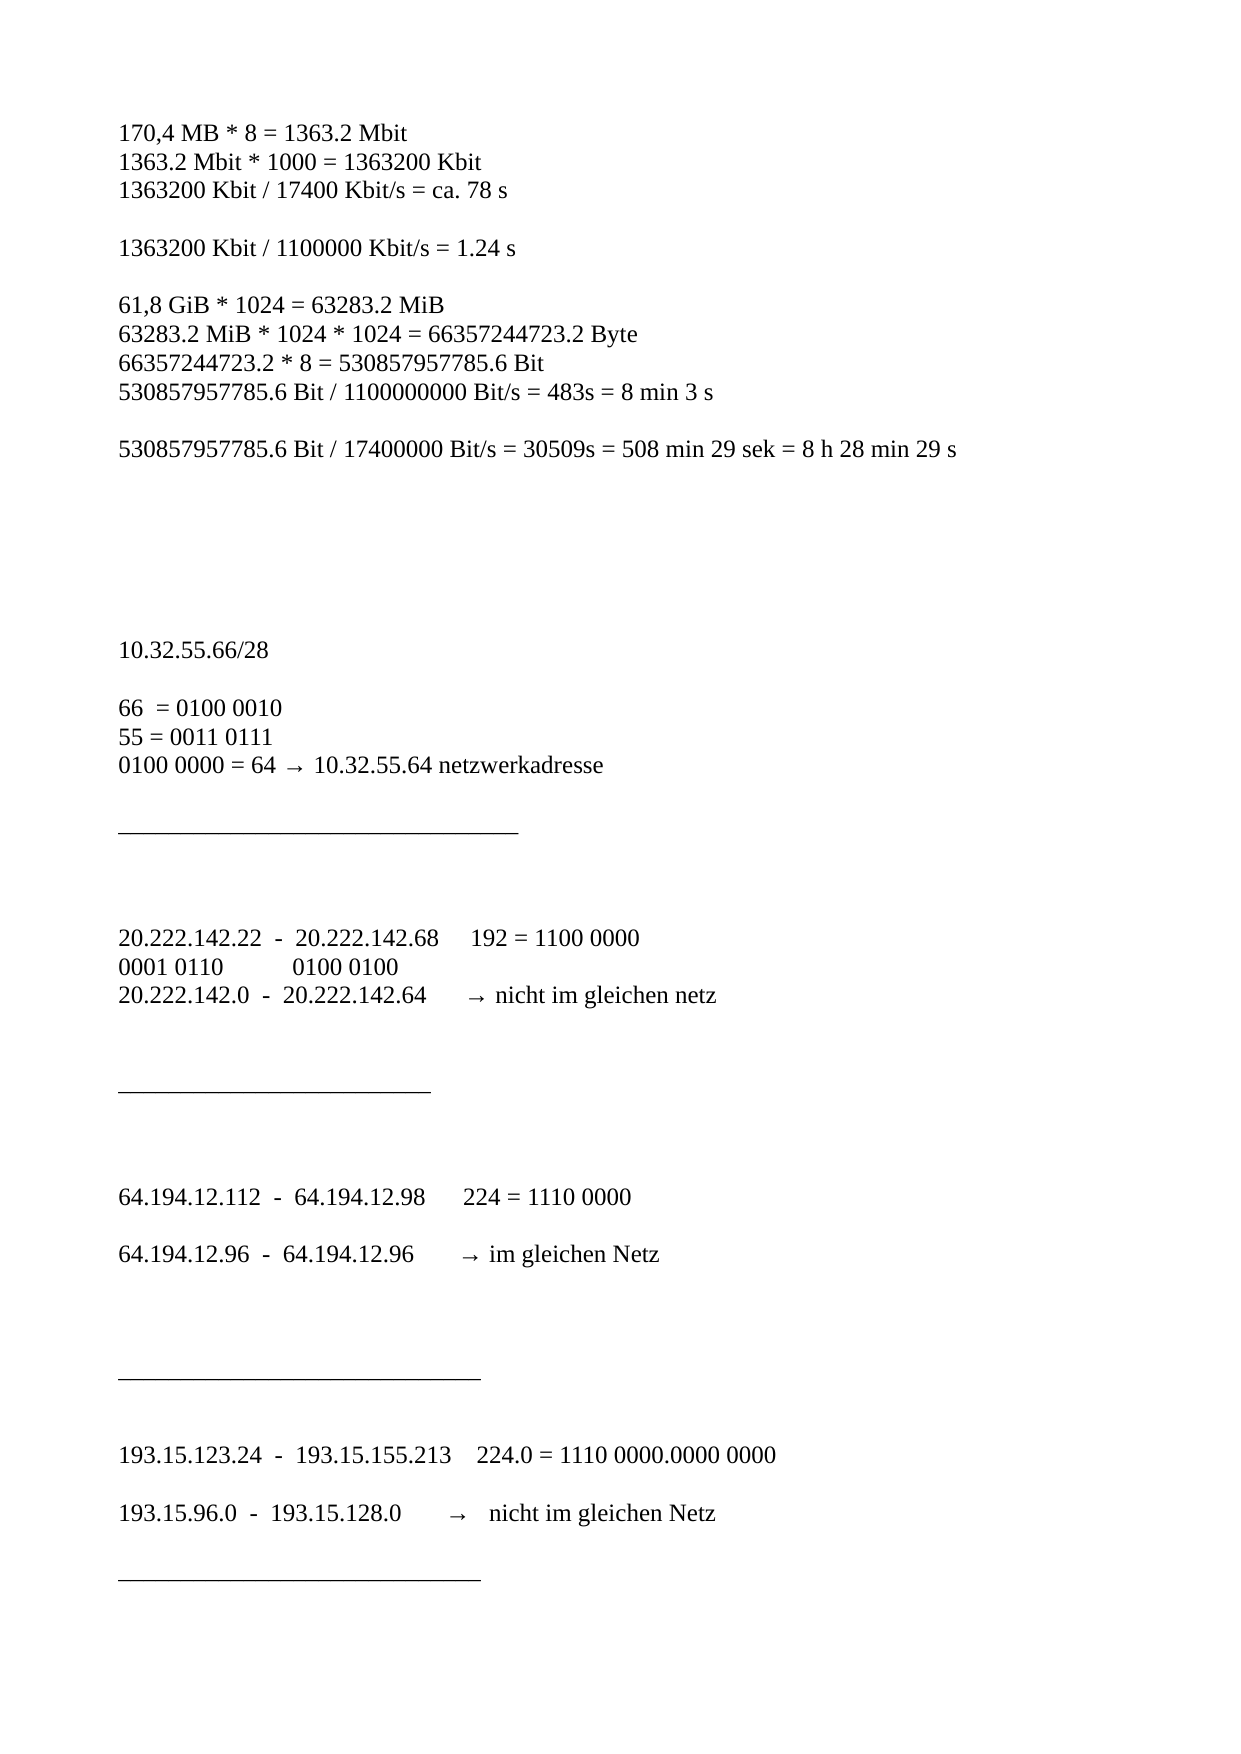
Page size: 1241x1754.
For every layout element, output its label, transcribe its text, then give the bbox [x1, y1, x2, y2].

text 10.32.55.66/28 [118, 636, 1122, 664]
text 193.15.96.0 - 193.15.128.0 → nicht im gleichen Netz [118, 1498, 1122, 1527]
text 63283.2 MiB * 1024 * 1024 = 66357244723.2 Byte [118, 319, 1122, 348]
text 1363.2 Mbit * 1000 = 1363200 Kbit [118, 147, 1122, 176]
text _____________________________ [118, 1354, 1122, 1383]
text 193.15.123.24 - 193.15.155.213 224.0 = 1110 0000.0000 0000 [118, 1441, 1122, 1469]
text 20.222.142.0 - 20.222.142.64 → nicht im gleichen netz [118, 981, 1122, 1009]
text 530857957785.6 Bit / 1100000000 Bit/s = 483s = 8 min 3 s [118, 377, 1122, 406]
text 64.194.12.112 - 64.194.12.98 224 = 1110 0000 [118, 1182, 1122, 1211]
text 66357244723.2 * 8 = 530857957785.6 Bit [118, 348, 1122, 377]
text 0001 0110 0100 0100 [118, 952, 1122, 981]
text 61,8 GiB * 1024 = 63283.2 MiB [118, 291, 1122, 319]
text 530857957785.6 Bit / 17400000 Bit/s = 30509s = 508 min 29 sek = 8 h 28 min 29 s [118, 434, 1122, 463]
text 55 = 0011 0111 [118, 722, 1122, 751]
text 20.222.142.22 - 20.222.142.68 192 = 1100 0000 [118, 923, 1122, 952]
text _____________________________ [118, 1556, 1122, 1584]
text 66 = 0100 0010 [118, 693, 1122, 722]
text 170,4 MB * 8 = 1363.2 Mbit [118, 118, 1122, 147]
text 1363200 Kbit / 17400 Kbit/s = ca. 78 s [118, 176, 1122, 204]
text ________________________________ [118, 808, 1122, 837]
text _________________________ [118, 1067, 1122, 1096]
text 0100 0000 = 64 → 10.32.55.64 netzwerkadresse [118, 751, 1122, 779]
text 64.194.12.96 - 64.194.12.96 → im gleichen Netz [118, 1239, 1122, 1268]
text 1363200 Kbit / 1100000 Kbit/s = 1.24 s [118, 233, 1122, 262]
